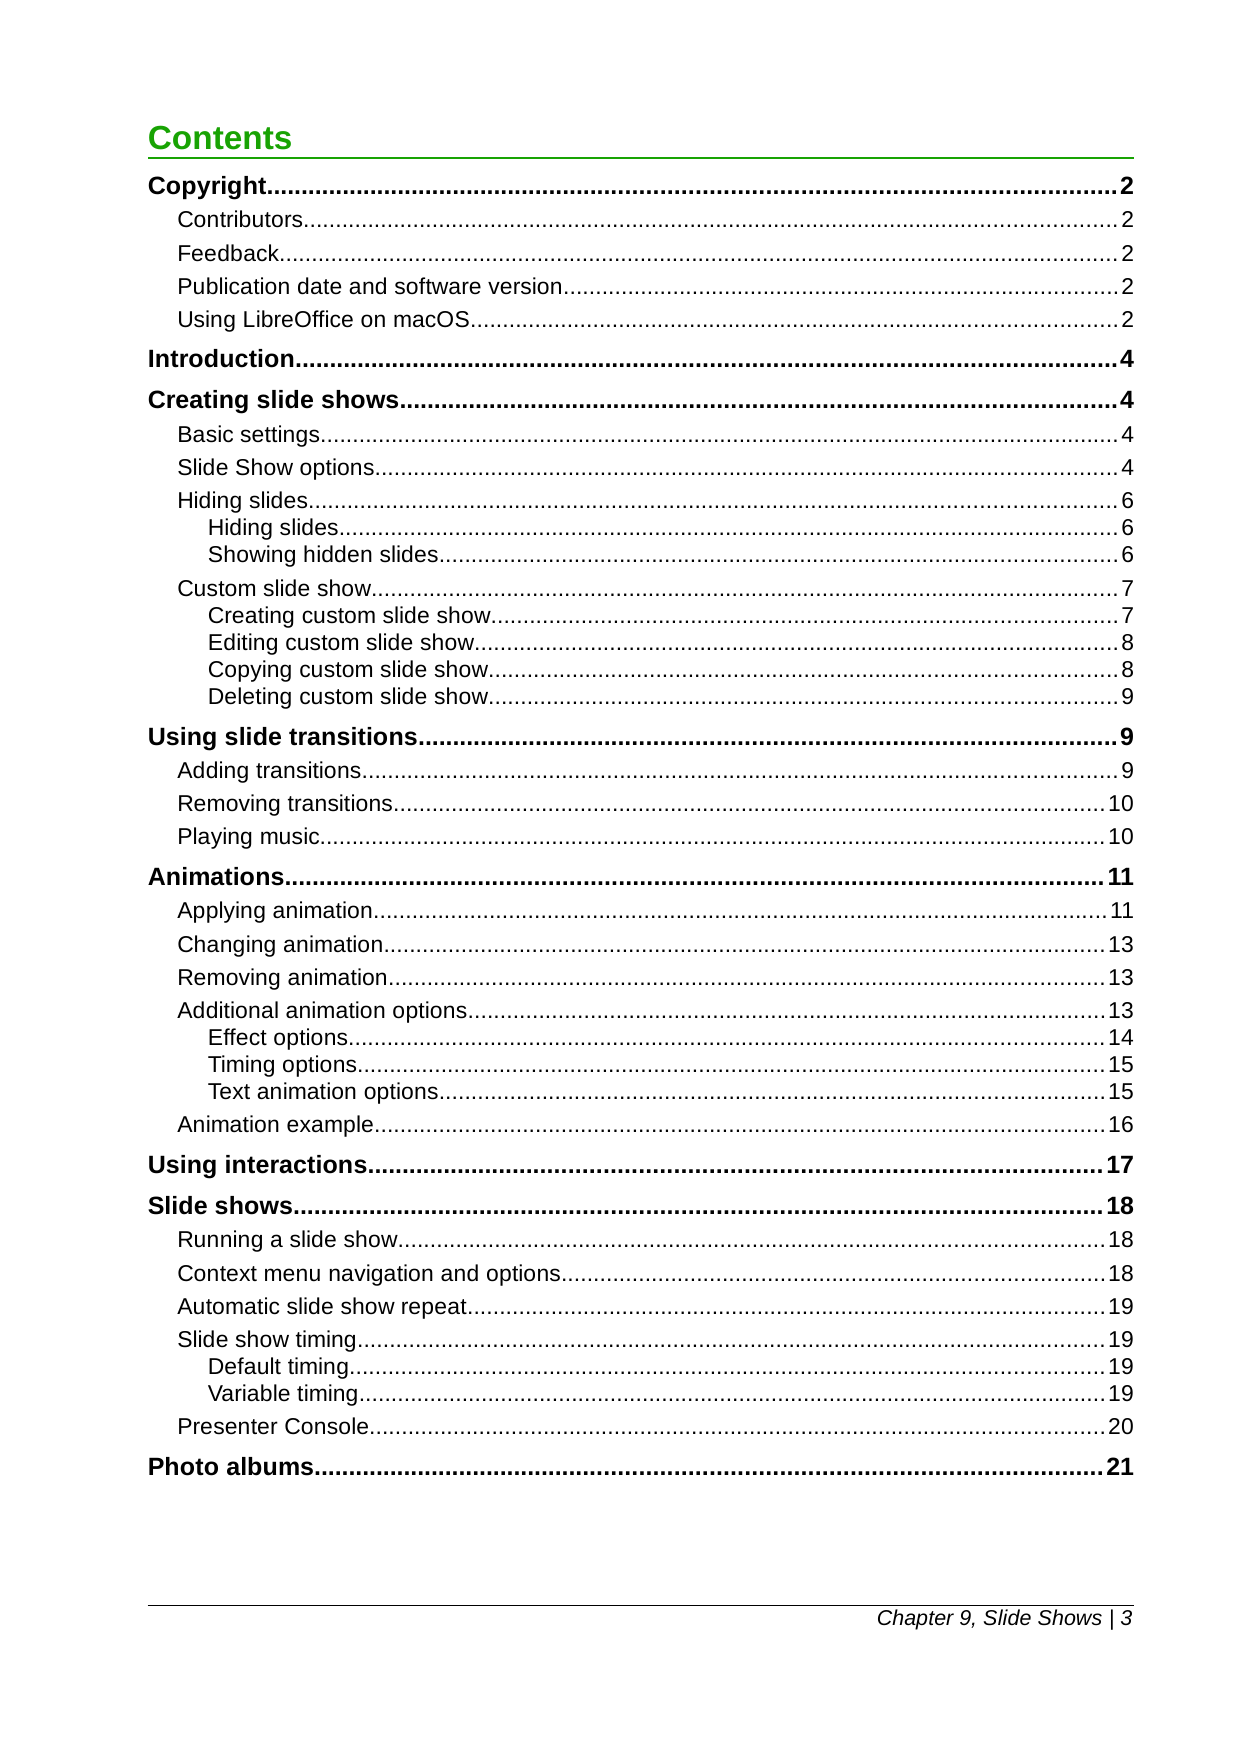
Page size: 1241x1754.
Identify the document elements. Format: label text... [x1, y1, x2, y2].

text Changing animation 13 [177, 930, 1134, 957]
text Slide show timing 19 [177, 1325, 1134, 1352]
text Slide Show options 4 [177, 453, 1134, 481]
text Presenter Console 20 [177, 1412, 1134, 1439]
text Publication date and software version 2 [177, 272, 1134, 299]
text Using LibreOffice on macOS 2 [177, 305, 1134, 332]
text Slide shows 18 [148, 1191, 1134, 1220]
text Adding transitions 9 [177, 756, 1134, 783]
text Variable timing 19 [208, 1379, 1134, 1406]
text Photo albums 21 [148, 1452, 1134, 1481]
text Custom slide show 7 [177, 574, 1134, 601]
text Applying animation 11 [177, 897, 1134, 924]
text Running a slide show 18 [177, 1226, 1134, 1253]
text Automatic slide show repeat 19 [177, 1292, 1134, 1319]
text Using slide transitions 9 [148, 721, 1134, 750]
text Additional animation options 13 [177, 996, 1134, 1023]
text Showing hidden slides 6 [208, 541, 1134, 568]
text Feedback 2 [177, 239, 1134, 266]
text Timing options 15 [208, 1050, 1134, 1077]
text Copying custom slide show 8 [208, 655, 1134, 682]
text Effect options 14 [208, 1023, 1134, 1050]
text Copyright 2 [148, 171, 1134, 200]
text Removing transitions 10 [177, 789, 1134, 817]
text Removing animation 13 [177, 963, 1134, 990]
text Playing music 10 [177, 823, 1134, 850]
text Deleting custom slide show 9 [208, 682, 1134, 709]
text Animation example 16 [177, 1111, 1134, 1138]
text Creating slide shows 4 [148, 385, 1134, 414]
text Text animation options 15 [208, 1077, 1134, 1104]
text Default timing 19 [208, 1352, 1134, 1379]
text Animations 11 [148, 862, 1134, 891]
text Editing custom slide show 8 [208, 628, 1134, 655]
text Basic settings 4 [177, 420, 1134, 447]
text Contributors 2 [177, 206, 1134, 233]
subtitle Contents [148, 118, 1134, 157]
text Hiding slides 6 [208, 514, 1134, 541]
text Introduction 4 [148, 344, 1134, 373]
text Creating custom slide show 7 [208, 601, 1134, 628]
text Hiding slides 6 [177, 487, 1134, 514]
text Using interactions 17 [148, 1150, 1134, 1179]
text Context menu navigation and options 18 [177, 1259, 1134, 1286]
